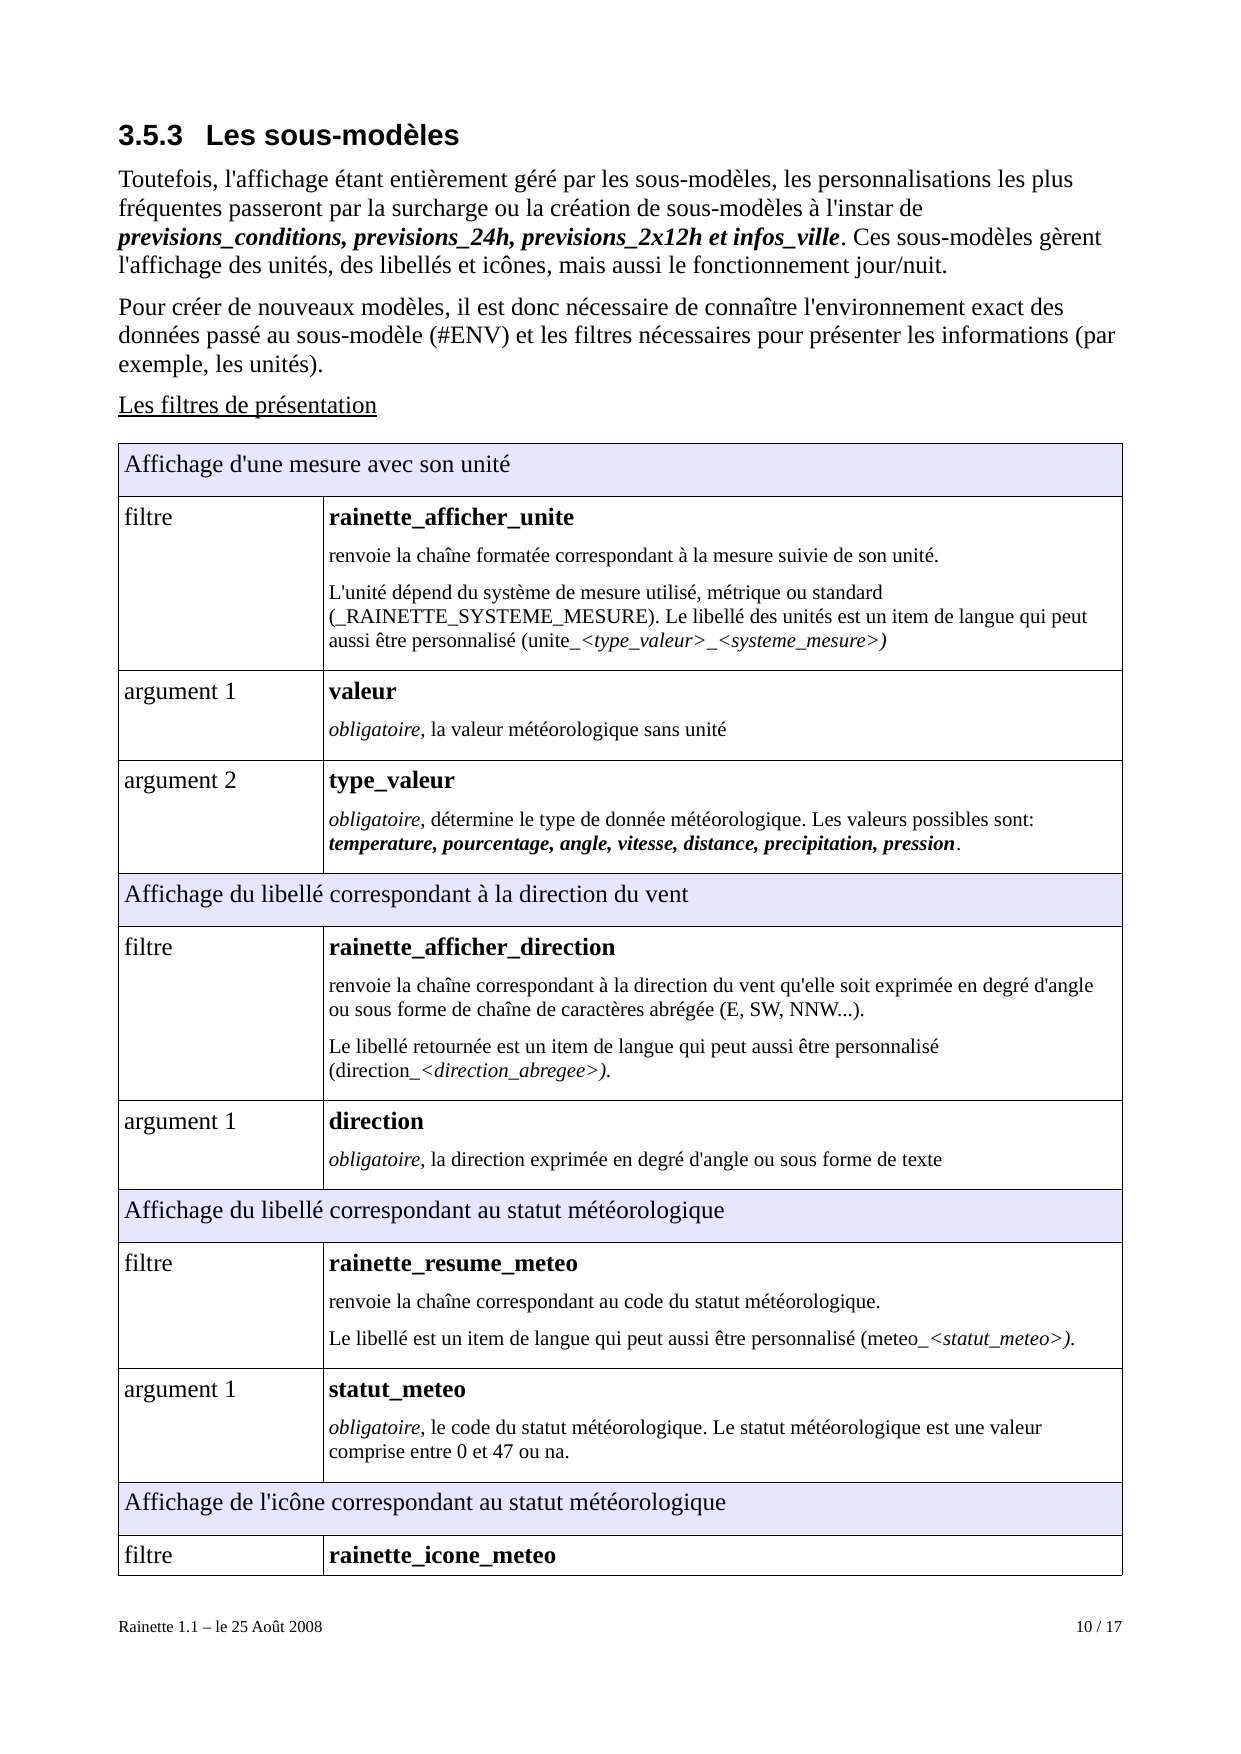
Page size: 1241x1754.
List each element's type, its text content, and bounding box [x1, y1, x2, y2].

subtitle Les sous-modèles [118, 118, 1122, 152]
text Toutefois, l'affichage étant entièrement géré par les sous-modèles, les personnalisations les plus fréquentes passeront par la surcharge ou la création de sous-modèles à l'instar de previsions_conditions, previsions_24h, previsions_2x12h et infos_ville. Ces sous-modèles gèrent l'affichage des unités, des libellés et icônes, mais aussi le fonctionnement jour/nuit. [118, 164, 1122, 279]
table_cell rainette_icone_meteo [324, 1536, 1122, 1575]
table_cell argument 1 [119, 1101, 323, 1189]
table_cell statut_meteo obligatoire, le code du statut météorologique. Le statut météorologique est une valeur comprise entre 0 et 47 ou na. [324, 1369, 1122, 1482]
table_header Affichage du libellé correspondant au statut météorologique [119, 1190, 1122, 1242]
table_cell filtre [119, 1243, 323, 1368]
text Les filtres de présentation [118, 390, 1122, 419]
table_cell argument 2 [119, 761, 323, 873]
table_cell filtre [119, 1536, 323, 1575]
table_header Affichage de l'icône correspondant au statut météorologique [119, 1483, 1122, 1534]
text Pour créer de nouveaux modèles, il est donc nécessaire de connaître l'environnement exact des données passé au sous-modèle (#ENV) et les filtres nécessaires pour présenter les informations (par exemple, les unités). [118, 292, 1122, 378]
table_header Affichage d'une mesure avec son unité [119, 444, 1122, 496]
table_cell argument 1 [119, 671, 323, 759]
table_cell filtre [119, 497, 323, 670]
table_cell rainette_resume_meteo renvoie la chaîne correspondant au code du statut météorologique. Le libellé est un item de langue qui peut aussi être personnalisé (meteo_<statut_meteo>). [324, 1243, 1122, 1368]
table_cell rainette_afficher_unite renvoie la chaîne formatée correspondant à la mesure suivie de son unité. L'unité dépend du système de mesure utilisé, métrique ou standard (_RAINETTE_SYSTEME_MESURE). Le libellé des unités est un item de langue qui peut aussi être personnalisé (unite_<type_valeur>_<systeme_mesure>) [324, 497, 1122, 670]
table_cell argument 1 [119, 1369, 323, 1482]
table_cell rainette_afficher_direction renvoie la chaîne correspondant à la direction du vent qu'elle soit exprimée en degré d'angle ou sous forme de chaîne de caractères abrégée (E, SW, NNW...). Le libellé retournée est un item de langue qui peut aussi être personnalisé (direction_<direction_abregee>). [324, 927, 1122, 1100]
table_header Affichage du libellé correspondant à la direction du vent [119, 874, 1122, 926]
table_cell direction obligatoire, la direction exprimée en degré d'angle ou sous forme de texte [324, 1101, 1122, 1189]
table_cell valeur obligatoire, la valeur météorologique sans unité [324, 671, 1122, 759]
table_cell type_valeur obligatoire, détermine le type de donnée météorologique. Les valeurs possibles sont: temperature, pourcentage, angle, vitesse, distance, precipitation, pression. [324, 761, 1122, 873]
table_cell filtre [119, 927, 323, 1100]
